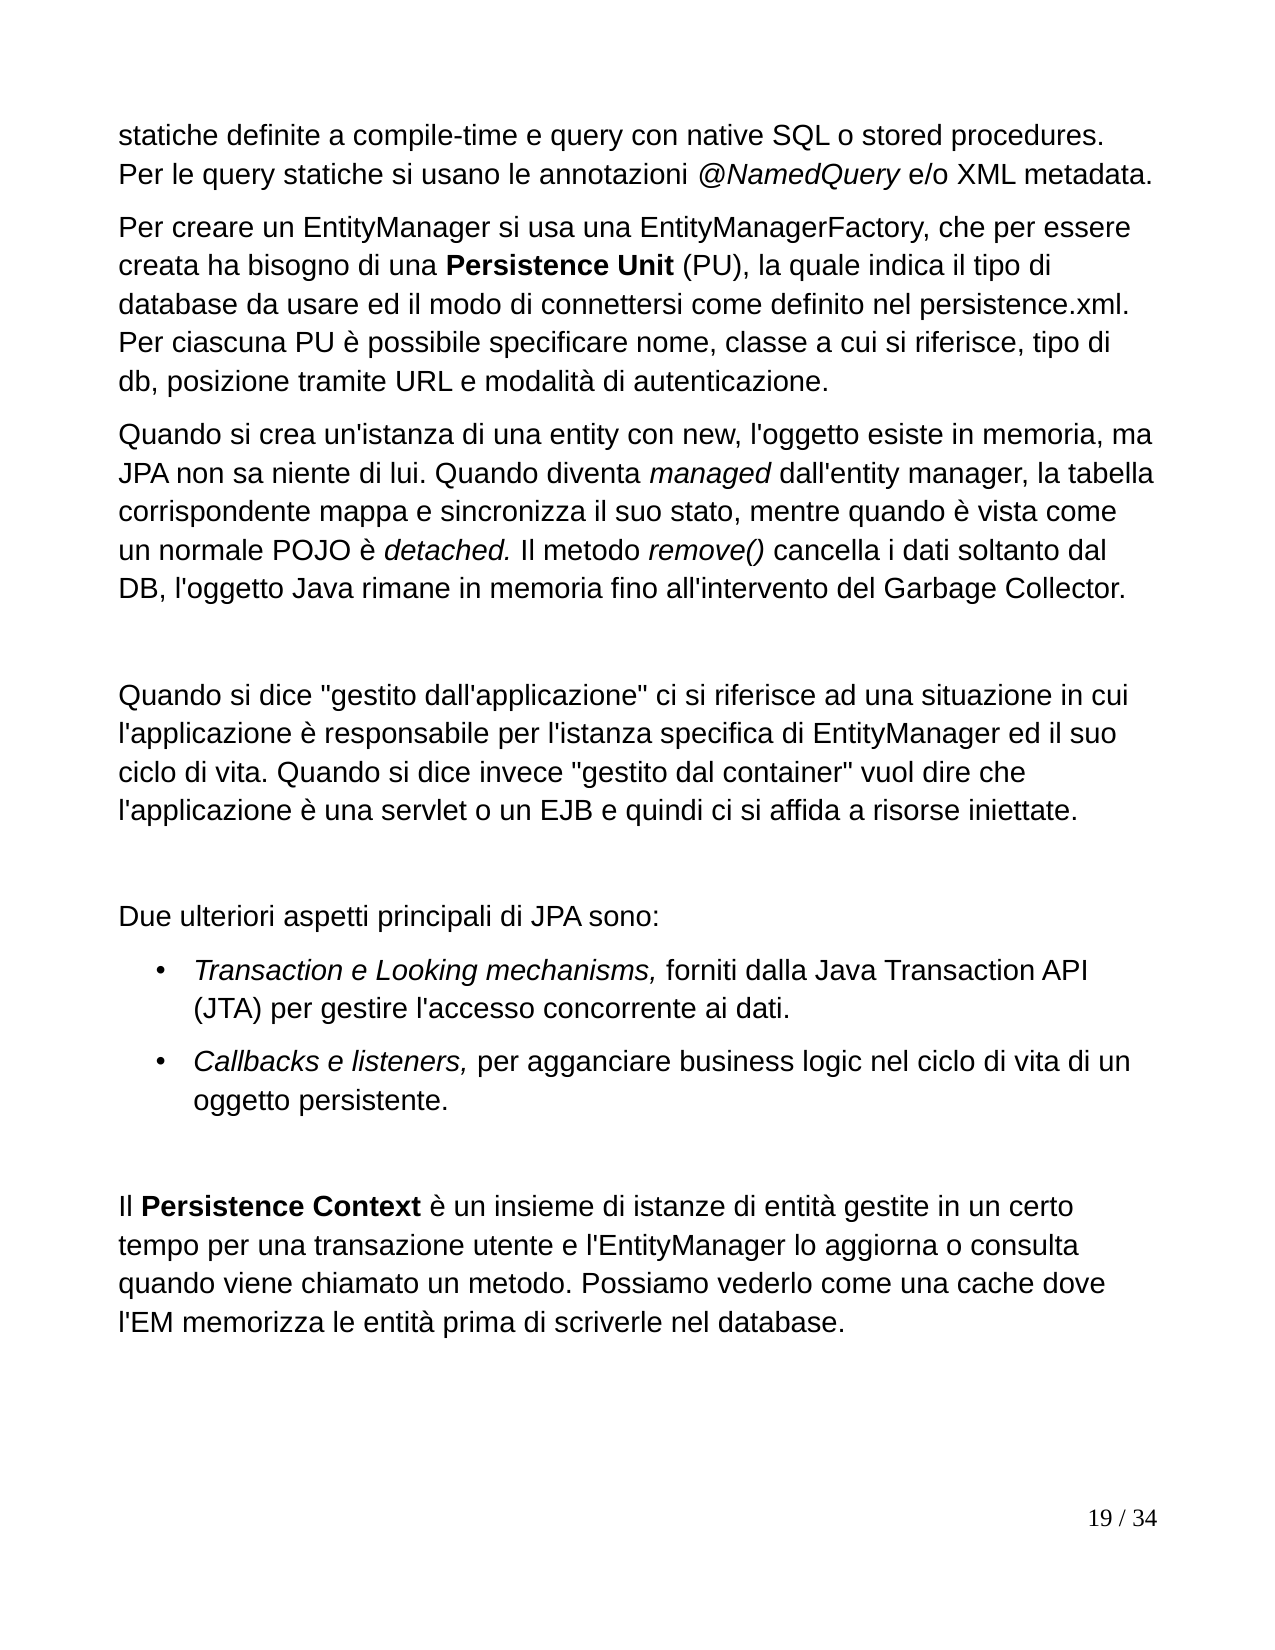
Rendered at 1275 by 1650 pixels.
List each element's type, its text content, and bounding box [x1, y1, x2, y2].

text Quando si crea un'istanza di una entity con new, l'oggetto esiste in memoria, ma JPA non sa niente di lui. Quando diventa managed dall'entity manager, la tabella corrispondente mappa e sincronizza il suo stato, mentre quando è vista come un normale POJO è detached. Il metodo remove() cancella i dati soltanto dal DB, l'oggetto Java rimane in memoria fino all'intervento del Garbage Collector. [118, 417, 1157, 605]
text Per creare un EntityManager si usa una EntityManagerFactory, che per essere creata ha bisogno di una Persistence Unit (PU), la quale indica il tipo di database da usare ed il modo di connettersi come definito nel persistence.xml. Per ciascuna PU è possibile specificare nome, classe a cui si riferisce, tipo di db, posizione tramite URL e modalità di autenticazione. [118, 210, 1157, 397]
list Callbacks e listeners, per agganciare business logic nel ciclo di vita di un oggetto persistente. [156, 1044, 1157, 1117]
text Due ulteriori aspetti principali di JPA sono: [118, 899, 1157, 933]
text statiche definite a compile-time e query con native SQL o stored procedures. Per le query statiche si usano le annotazioni @NamedQuery e/o XML metadata. [118, 118, 1157, 190]
list Transaction e Looking mechanisms, forniti dalla Java Transaction API (JTA) per gestire l'accesso concorrente ai dati. [156, 952, 1157, 1025]
text Quando si dice "gestito dall'applicazione" ci si riferisce ad una situazione in cui l'applicazione è responsabile per l'istanza specifica di EntityManager ed il suo ciclo di vita. Quando si dice invece "gestito dal container" vuol dire che l'applicazione è una servlet o un EJB e quindi ci si affida a risorse iniettate. [118, 677, 1157, 827]
text Il Persistence Context è un insieme di istanze di entità gestite in un certo tempo per una transazione utente e l'EntityManager lo aggiorna o consulta quando viene chiamato un metodo. Possiamo vederlo come una cache dove l'EM memorizza le entità prima di scriverle nel database. [118, 1189, 1157, 1338]
